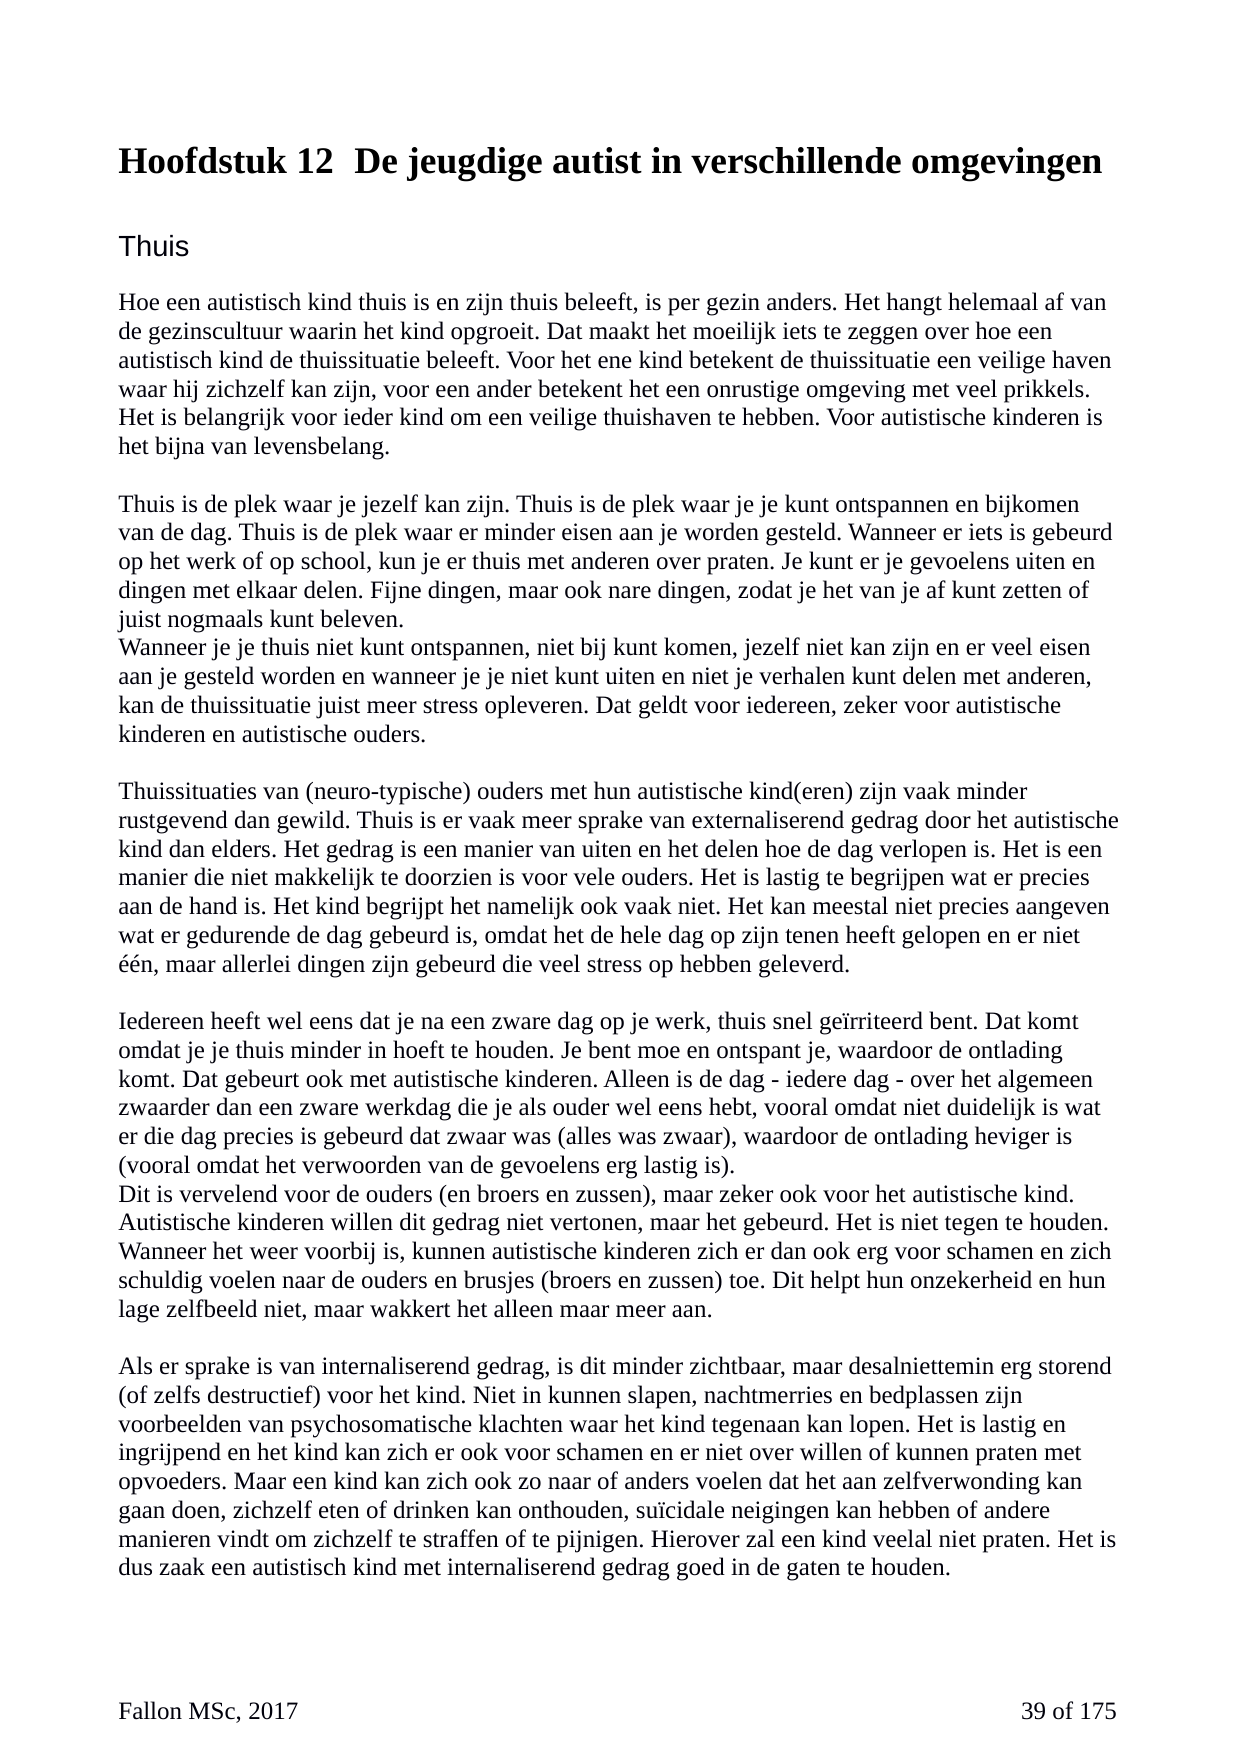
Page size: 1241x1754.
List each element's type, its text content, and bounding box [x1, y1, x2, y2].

text Iedereen heeft wel eens dat je na een zware dag op je werk, thuis snel geïrriteerd bent. Dat komt omdat je je thuis minder in hoeft te houden. Je bent moe en ontspant je, waardoor de ontlading komt. Dat gebeurt ook met autistische kinderen. Alleen is de dag - iedere dag - over het algemeen zwaarder dan een zware werkdag die je als ouder wel eens hebt, vooral omdat niet duidelijk is wat er die dag precies is gebeurd dat zwaar was (alles was zwaar), waardoor de ontlading heviger is (vooral omdat het verwoorden van de gevoelens erg lastig is). [118, 1006, 1122, 1179]
text Thuissituaties van (neuro-typische) ouders met hun autistische kind(eren) zijn vaak minder rustgevend dan gewild. Thuis is er vaak meer sprake van externaliserend gedrag door het autistische kind dan elders. Het gedrag is een manier van uiten en het delen hoe de dag verlopen is. Het is een manier die niet makkelijk te doorzien is voor vele ouders. Het is lastig te begrijpen wat er precies aan de hand is. Het kind begrijpt het namelijk ook vaak niet. Het kan meestal niet precies aangeven wat er gedurende de dag gebeurd is, omdat het de hele dag op zijn tenen heeft gelopen en er niet één, maar allerlei dingen zijn gebeurd die veel stress op hebben geleverd. [118, 776, 1122, 977]
text Dit is vervelend voor de ouders (en broers en zussen), maar zeker ook voor het autistische kind. Autistische kinderen willen dit gedrag niet vertonen, maar het gebeurd. Het is niet tegen te houden. Wanneer het weer voorbij is, kunnen autistische kinderen zich er dan ook erg voor schamen en zich schuldig voelen naar de ouders en brusjes (broers en zussen) toe. Dit helpt hun onzekerheid en hun lage zelfbeeld niet, maar wakkert het alleen maar meer aan. [118, 1179, 1122, 1322]
subtitle Thuis [118, 229, 1122, 263]
subtitle Hoofdstuk 12 De jeugdige autist in verschillende omgevingen [118, 139, 1122, 182]
text Thuis is de plek waar je jezelf kan zijn. Thuis is de plek waar je je kunt ontspannen en bijkomen van de dag. Thuis is de plek waar er minder eisen aan je worden gesteld. Wanneer er iets is gebeurd op het werk of op school, kun je er thuis met anderen over praten. Je kunt er je gevoelens uiten en dingen met elkaar delen. Fijne dingen, maar ook nare dingen, zodat je het van je af kunt zetten of juist nogmaals kunt beleven. [118, 489, 1122, 632]
text Wanneer je je thuis niet kunt ontspannen, niet bij kunt komen, jezelf niet kan zijn en er veel eisen aan je gesteld worden en wanneer je je niet kunt uiten en niet je verhalen kunt delen met anderen, kan de thuissituatie juist meer stress opleveren. Dat geldt voor iedereen, zeker voor autistische kinderen en autistische ouders. [118, 632, 1122, 747]
text Hoe een autistisch kind thuis is en zijn thuis beleeft, is per gezin anders. Het hangt helemaal af van de gezinscultuur waarin het kind opgroeit. Dat maakt het moeilijk iets te zeggen over hoe een autistisch kind de thuissituatie beleeft. Voor het ene kind betekent de thuissituatie een veilige haven waar hij zichzelf kan zijn, voor een ander betekent het een onrustige omgeving met veel prikkels. Het is belangrijk voor ieder kind om een veilige thuishaven te hebben. Voor autistische kinderen is het bijna van levensbelang. [118, 287, 1122, 460]
text Als er sprake is van internaliserend gedrag, is dit minder zichtbaar, maar desalniettemin erg storend (of zelfs destructief) voor het kind. Niet in kunnen slapen, nachtmerries en bedplassen zijn voorbeelden van psychosomatische klachten waar het kind tegenaan kan lopen. Het is lastig en ingrijpend en het kind kan zich er ook voor schamen en er niet over willen of kunnen praten met opvoeders. Maar een kind kan zich ook zo naar of anders voelen dat het aan zelfverwonding kan gaan doen, zichzelf eten of drinken kan onthouden, suïcidale neigingen kan hebben of andere manieren vindt om zichzelf te straffen of te pijnigen. Hierover zal een kind veelal niet praten. Het is dus zaak een autistisch kind met internaliserend gedrag goed in de gaten te houden. [118, 1351, 1122, 1581]
